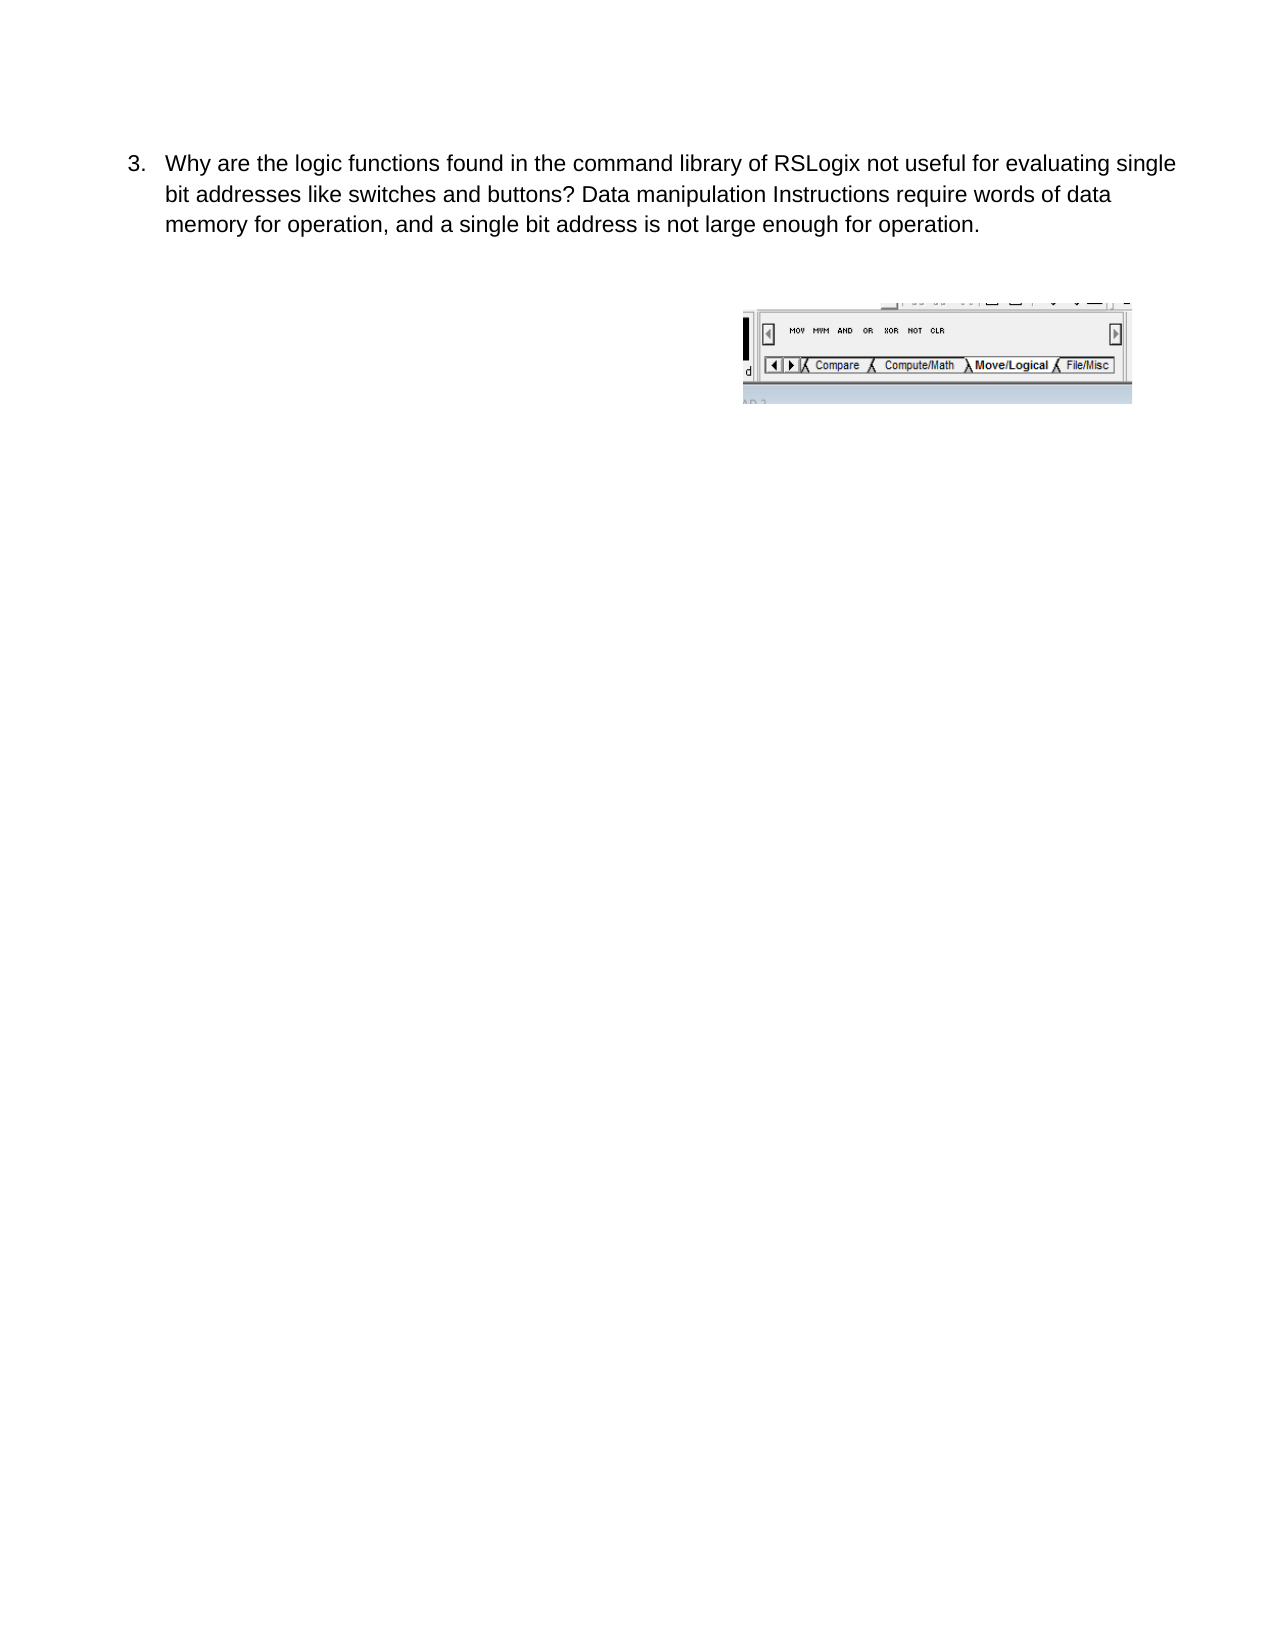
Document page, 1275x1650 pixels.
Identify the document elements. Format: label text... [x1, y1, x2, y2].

picture [743, 303, 1133, 404]
list Why are the logic functions found in the command library of RSLogix not useful for evaluating single bit addresses like switches and buttons? Data manipulation Instructions require words of data memory for operation, and a single bit address is not large enough for operation. [127, 150, 1185, 237]
